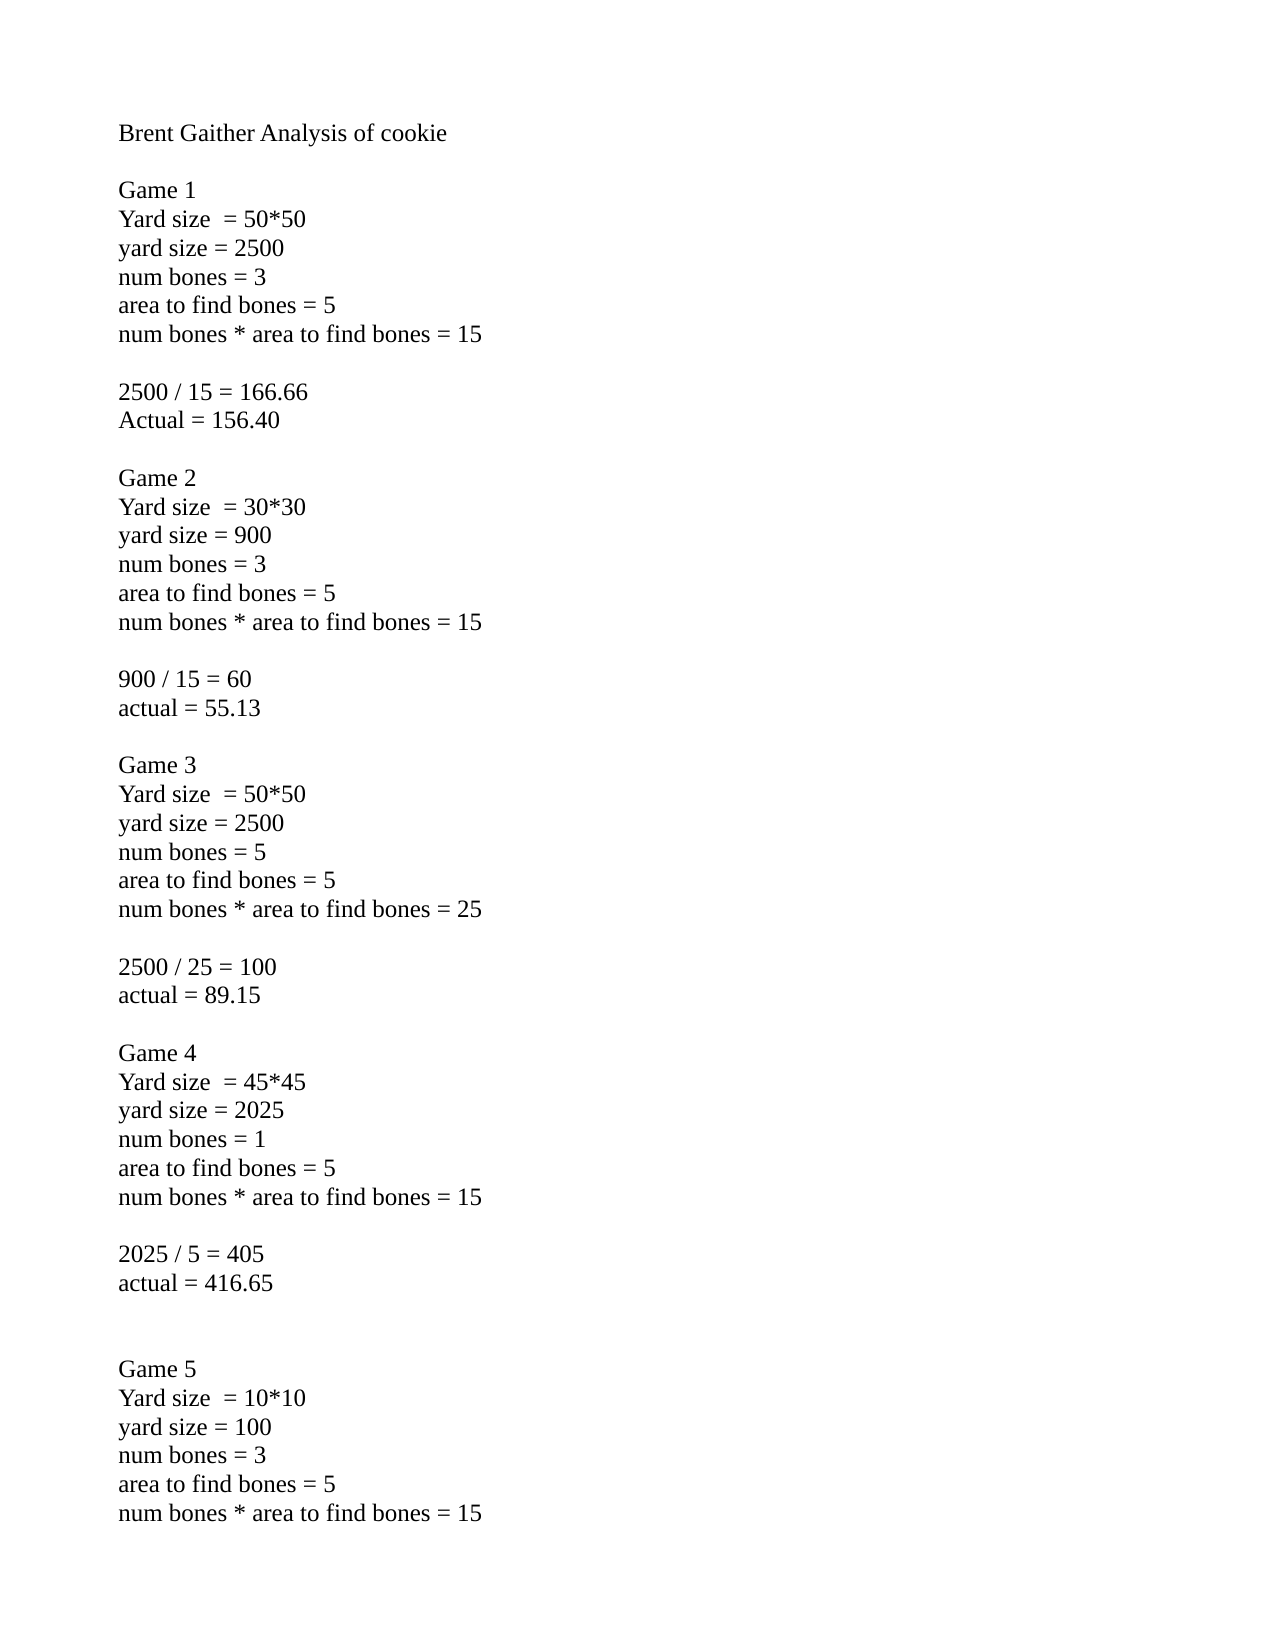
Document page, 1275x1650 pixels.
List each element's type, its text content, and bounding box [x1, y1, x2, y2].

text area to find bones = 5 [118, 291, 1157, 319]
text Game 4 [118, 1038, 1157, 1067]
text 2500 / 25 = 100 [118, 952, 1157, 981]
text Brent Gaither Analysis of cookie [118, 118, 1157, 147]
text Yard size = 50*50 [118, 779, 1157, 808]
text area to find bones = 5 [118, 578, 1157, 607]
text Game 2 [118, 463, 1157, 492]
text 900 / 15 = 60 [118, 664, 1157, 693]
text yard size = 100 [118, 1412, 1157, 1441]
text yard size = 2500 [118, 808, 1157, 837]
text num bones * area to find bones = 15 [118, 319, 1157, 348]
text 2025 / 5 = 405 [118, 1239, 1157, 1268]
text 2500 / 15 = 166.66 [118, 377, 1157, 406]
text num bones = 3 [118, 549, 1157, 578]
text num bones * area to find bones = 15 [118, 607, 1157, 636]
text Yard size = 45*45 [118, 1067, 1157, 1096]
text area to find bones = 5 [118, 1469, 1157, 1498]
text num bones * area to find bones = 15 [118, 1182, 1157, 1211]
text num bones = 3 [118, 1441, 1157, 1469]
text Actual = 156.40 [118, 406, 1157, 434]
text num bones = 1 [118, 1124, 1157, 1153]
text Game 5 [118, 1354, 1157, 1383]
text actual = 55.13 [118, 693, 1157, 722]
text area to find bones = 5 [118, 866, 1157, 894]
text yard size = 2500 [118, 233, 1157, 262]
text actual = 416.65 [118, 1268, 1157, 1297]
text Yard size = 10*10 [118, 1383, 1157, 1412]
text num bones * area to find bones = 25 [118, 894, 1157, 923]
text area to find bones = 5 [118, 1153, 1157, 1182]
text actual = 89.15 [118, 981, 1157, 1009]
text Game 1 [118, 176, 1157, 204]
text Game 3 [118, 751, 1157, 779]
text yard size = 2025 [118, 1096, 1157, 1124]
text num bones = 3 [118, 262, 1157, 291]
text yard size = 900 [118, 521, 1157, 549]
text num bones * area to find bones = 15 [118, 1498, 1157, 1527]
text Yard size = 50*50 [118, 204, 1157, 233]
text Yard size = 30*30 [118, 492, 1157, 521]
text num bones = 5 [118, 837, 1157, 866]
